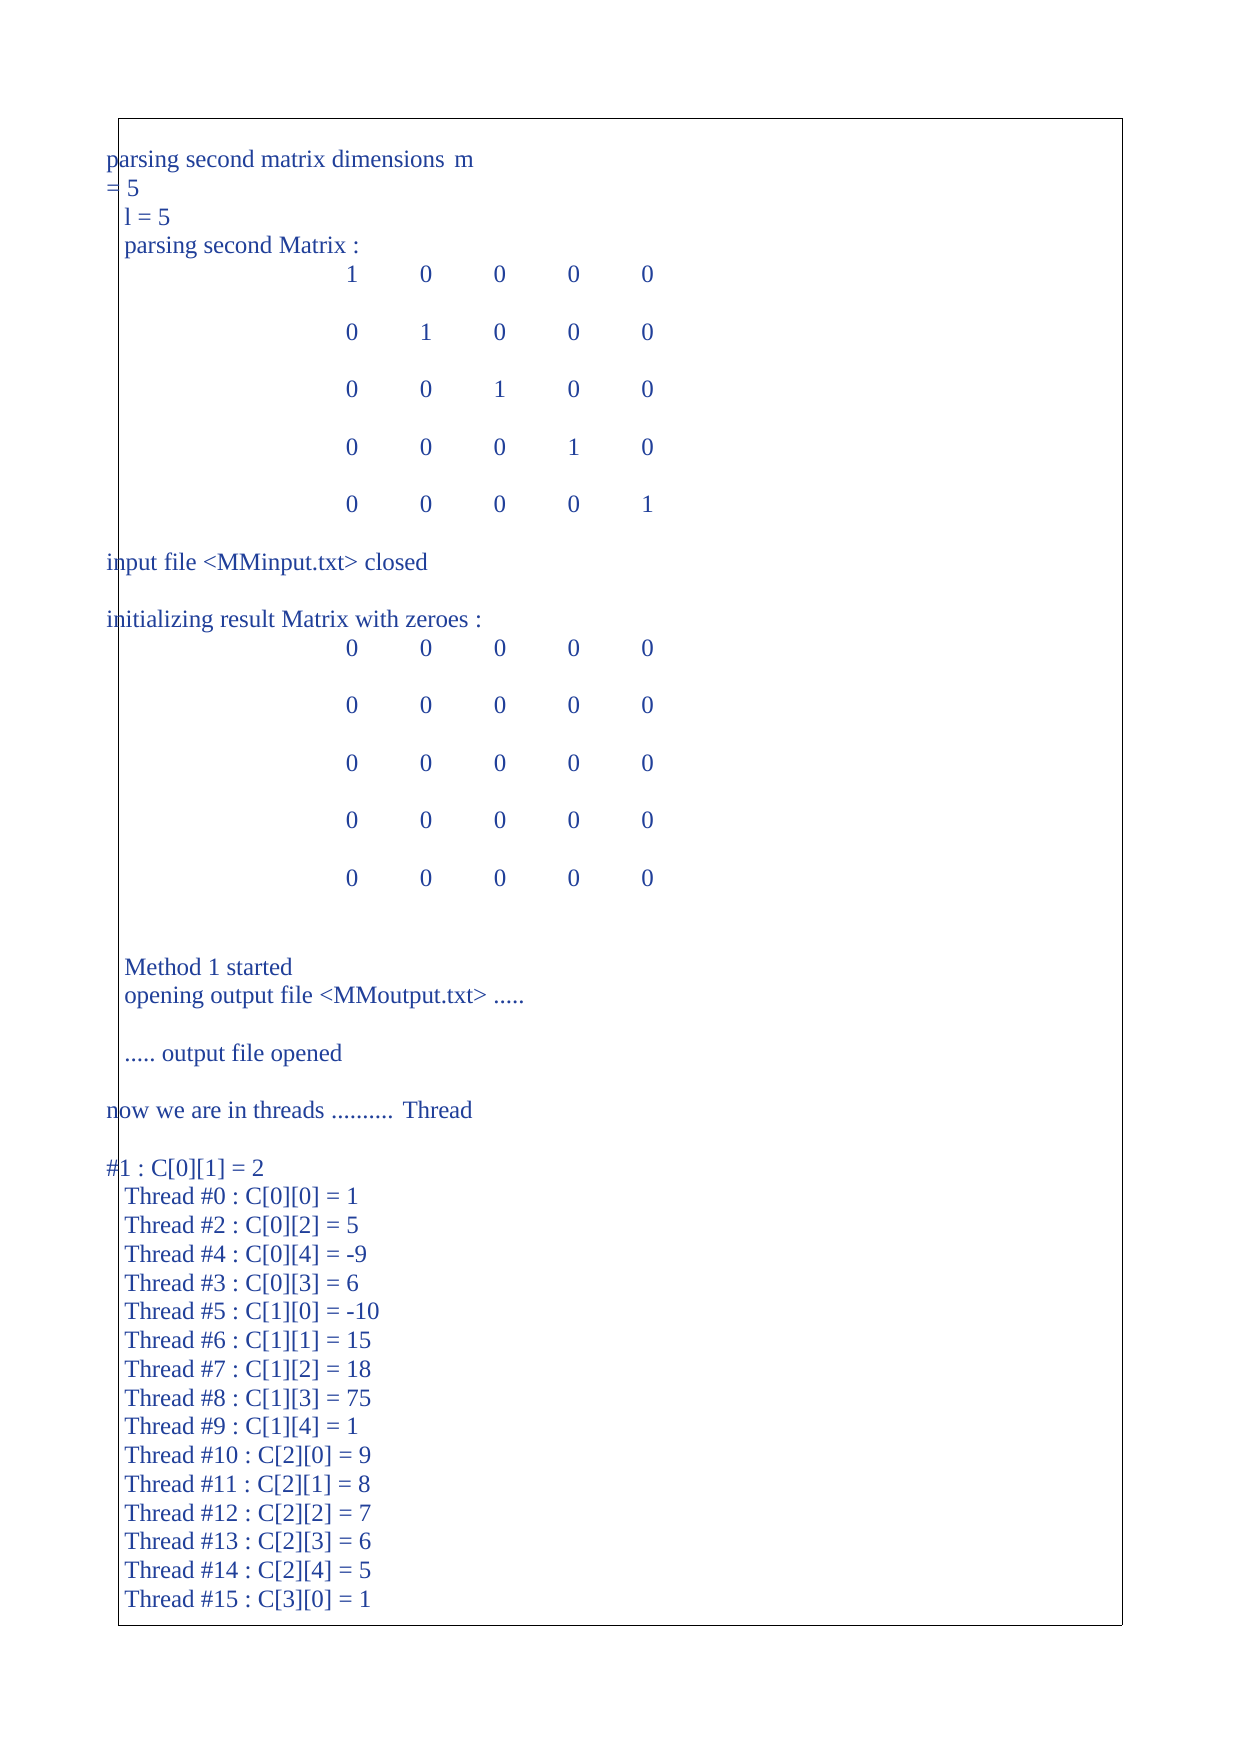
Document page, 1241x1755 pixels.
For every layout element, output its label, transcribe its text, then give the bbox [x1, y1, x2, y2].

table_cell 0 [463, 419, 536, 476]
table_cell 0 [340, 678, 389, 735]
table_cell 0 [536, 361, 610, 419]
table_cell 0 [340, 419, 389, 476]
table_cell 0 [537, 793, 610, 850]
table_header 1 [340, 263, 389, 304]
text Thread #3 : C[0][3] = 6 [124, 1268, 1122, 1296]
table_cell 0 [610, 735, 659, 792]
table_cell 0 [610, 304, 659, 361]
text parsing second Matrix : [124, 231, 1122, 259]
text Thread #4 : C[0][4] = -9 [124, 1239, 1122, 1268]
table_cell 0 [389, 476, 463, 528]
table_cell 0 [389, 361, 463, 419]
table_cell 0 [610, 678, 659, 735]
text Thread #8 : C[1][3] = 75 [124, 1383, 1122, 1411]
text l = 5 [124, 202, 1122, 231]
table_header 0 [536, 263, 610, 304]
table_cell 0 [536, 304, 610, 361]
table_header 0 [610, 637, 659, 677]
table_cell 0 [463, 735, 537, 792]
table_cell 0 [463, 304, 536, 361]
table_header 0 [463, 263, 536, 304]
text now we are in threads .......... Thread #1 : C[0][1] = 2 [106, 1067, 118, 1165]
table_cell 0 [389, 793, 463, 850]
table_cell 0 [463, 678, 537, 735]
table_cell 1 [536, 419, 610, 476]
table_cell 0 [389, 419, 463, 476]
table_cell 0 [537, 735, 610, 792]
text Thread #15 : C[3][0] = 1 [124, 1584, 1122, 1613]
table_cell 0 [536, 476, 610, 528]
table_header 0 [389, 637, 463, 677]
text Thread #7 : C[1][2] = 18 [124, 1354, 1122, 1383]
table_header 0 [537, 637, 610, 677]
text parsing second matrix dimensions m = 5 [119, 144, 479, 202]
table_cell 0 [340, 735, 389, 792]
table_cell 0 [463, 793, 537, 850]
table_cell 0 [463, 850, 537, 902]
text opening output file <MMoutput.txt> ..... [124, 980, 1122, 1009]
table_header 0 [463, 637, 537, 677]
table_cell 0 [340, 304, 389, 361]
table_cell 1 [463, 361, 536, 419]
table_cell 1 [389, 304, 463, 361]
text Thread #2 : C[0][2] = 5 [124, 1210, 1122, 1239]
text Thread #0 : C[0][0] = 1 [124, 1181, 1122, 1210]
table_cell 0 [610, 419, 659, 476]
text Thread #5 : C[1][0] = -10 [124, 1296, 1122, 1325]
table_cell 0 [340, 850, 389, 902]
text now we are in threads .......... Thread #1 : C[0][1] = 2 [119, 1067, 479, 1181]
table_cell 0 [389, 735, 463, 792]
table_cell 0 [340, 476, 389, 528]
table_header 0 [389, 263, 463, 304]
text Thread #6 : C[1][1] = 15 [124, 1325, 1122, 1354]
text Thread #14 : C[2][4] = 5 [124, 1555, 1122, 1584]
text Thread #12 : C[2][2] = 7 [124, 1498, 1122, 1526]
text Thread #9 : C[1][4] = 1 [124, 1411, 1122, 1440]
text Thread #13 : C[2][3] = 6 [124, 1526, 1122, 1555]
table_cell 0 [340, 793, 389, 850]
table_cell 1 [610, 476, 659, 528]
text Thread #10 : C[2][0] = 9 [124, 1440, 1122, 1469]
table_cell 0 [389, 850, 463, 902]
table_cell 0 [610, 850, 659, 902]
table_cell 0 [610, 793, 659, 850]
table_cell 0 [340, 361, 389, 419]
table_cell 0 [389, 678, 463, 735]
text Thread #11 : C[2][1] = 8 [124, 1469, 1122, 1498]
table_header 0 [340, 637, 389, 677]
text ..... output file opened [124, 1038, 1122, 1067]
table_cell 0 [610, 361, 659, 419]
table_cell 0 [537, 850, 610, 902]
table_cell 0 [537, 678, 610, 735]
table_cell 0 [463, 476, 536, 528]
text [1123, 202, 1134, 231]
table_header 0 [610, 263, 659, 304]
text input file <MMinput.txt> closed initializing result Matrix with zeroes : [119, 547, 506, 633]
text Method 1 started [124, 952, 1122, 980]
